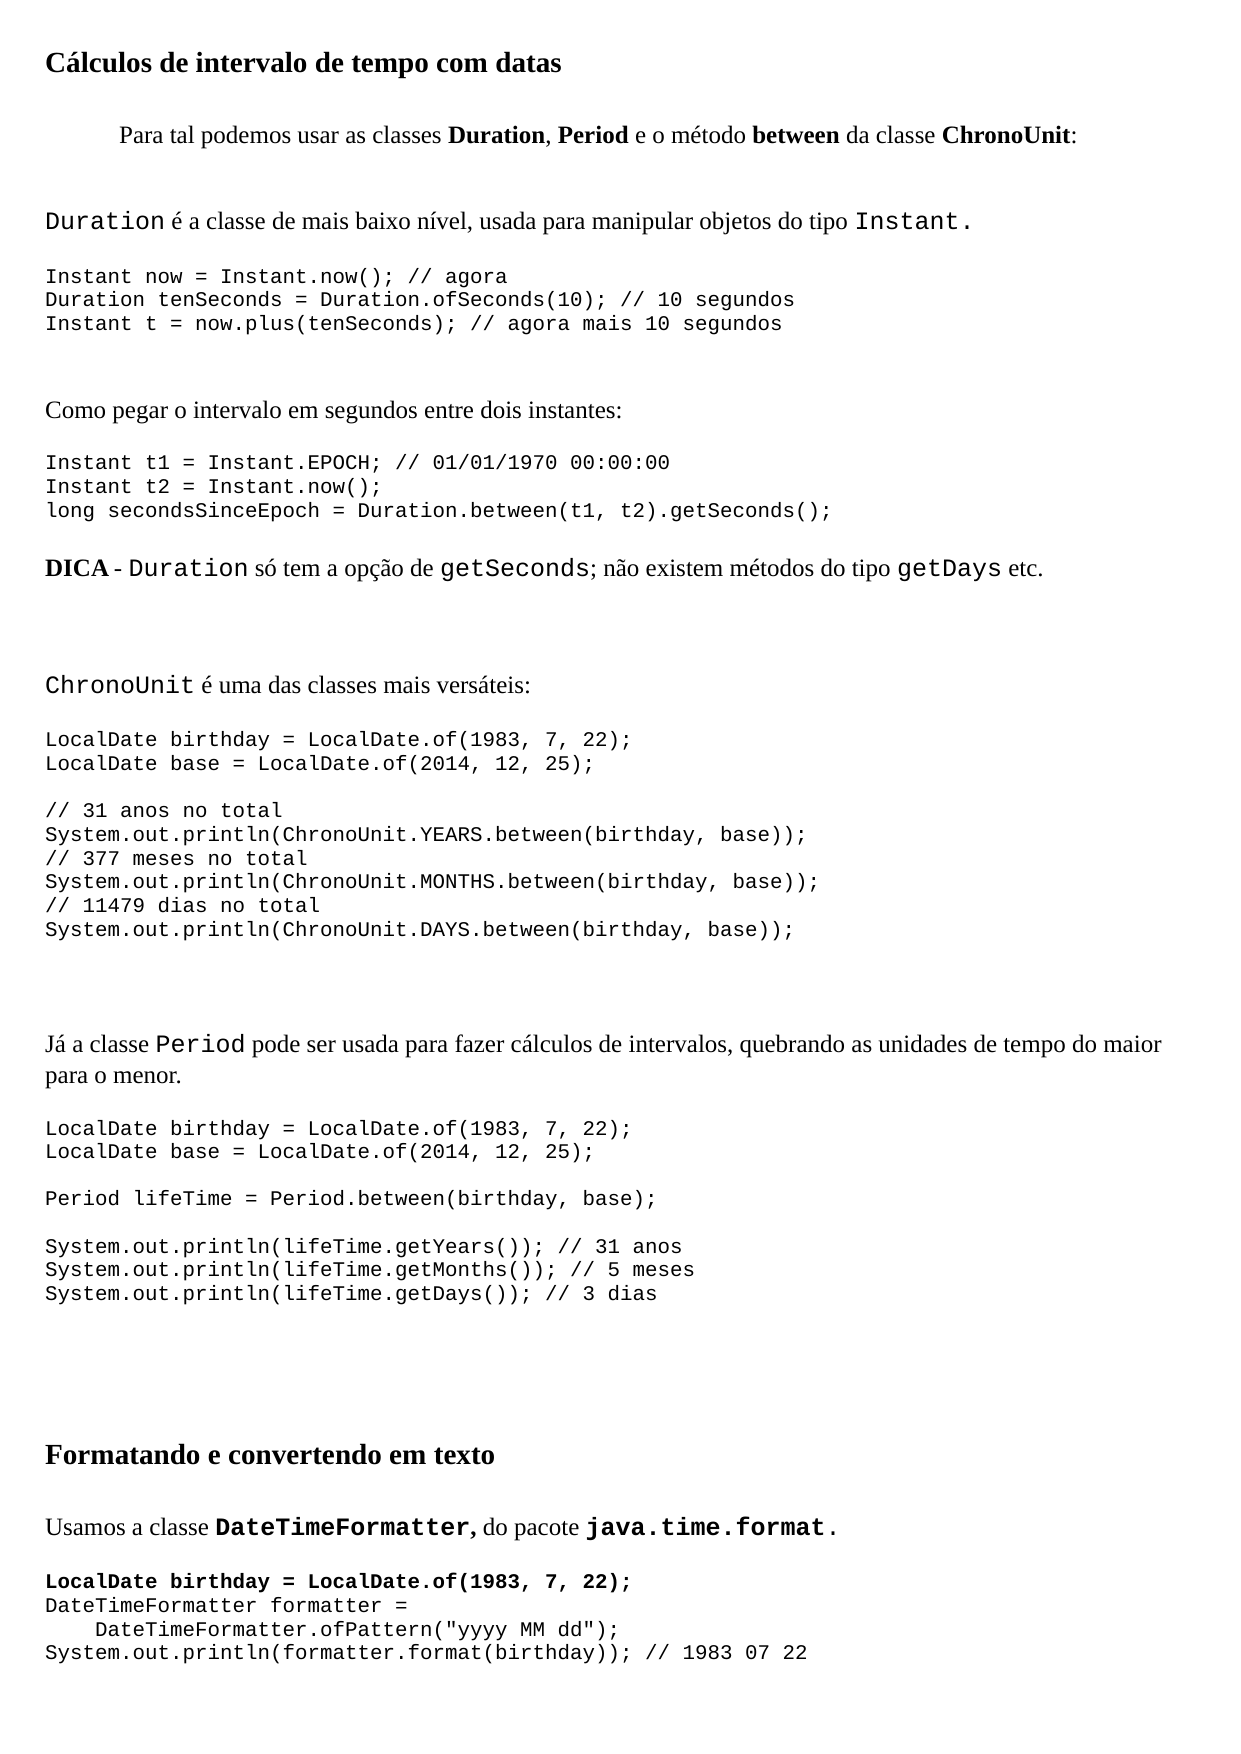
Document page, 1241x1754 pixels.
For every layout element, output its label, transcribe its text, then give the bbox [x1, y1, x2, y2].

text System.out.println(ChronoUnit.DAYS.between(birthday, base)); [45, 918, 1196, 942]
text LocalDate birthday = LocalDate.of(1983, 7, 22); [45, 729, 1196, 753]
text Period lifeTime = Period.between(birthday, base); [45, 1188, 1196, 1212]
text // 377 meses no total [45, 848, 1196, 871]
text Instant t = now.plus(tenSeconds); // agora mais 10 segundos [45, 313, 1196, 337]
text System.out.println(lifeTime.getDays()); // 3 dias [45, 1283, 1196, 1307]
text Duration é a classe de mais baixo nível, usada para manipular objetos do tipo Instant. [45, 206, 1196, 237]
text LocalDate birthday = LocalDate.of(1983, 7, 22); [45, 1571, 1196, 1595]
text System.out.println(lifeTime.getMonths()); // 5 meses [45, 1259, 1196, 1283]
text DateTimeFormatter formatter = [45, 1595, 1196, 1619]
text // 11479 dias no total [45, 895, 1196, 918]
text Usamos a classe DateTimeFormatter, do pacote java.time.format. [45, 1512, 1196, 1543]
text LocalDate birthday = LocalDate.of(1983, 7, 22); [45, 1117, 1196, 1141]
text Instant t1 = Instant.EPOCH; // 01/01/1970 00:00:00 [45, 452, 1196, 476]
text Para tal podemos usar as classes Duration, Period e o método between da classe ChronoUnit: [45, 120, 1196, 148]
text DateTimeFormatter.ofPattern("yyyy MM dd"); [45, 1619, 1196, 1642]
text LocalDate base = LocalDate.of(2014, 12, 25); [45, 753, 1196, 777]
text Duration tenSeconds = Duration.ofSeconds(10); // 10 segundos [45, 289, 1196, 313]
text DICA - Duration só tem a opção de getSeconds; não existem métodos do tipo getDays etc. [45, 553, 1196, 583]
text System.out.println(formatter.format(birthday)); // 1983 07 22 [45, 1642, 1196, 1666]
text long secondsSinceEpoch = Duration.between(t1, t2).getSeconds(); [45, 499, 1196, 523]
subtitle Cálculos de intervalo de tempo com datas [45, 45, 1196, 78]
text ChronoUnit é uma das classes mais versáteis: [45, 670, 1196, 701]
text // 31 anos no total [45, 800, 1196, 824]
text System.out.println(ChronoUnit.YEARS.between(birthday, base)); [45, 824, 1196, 848]
text Instant t2 = Instant.now(); [45, 476, 1196, 499]
text System.out.println(ChronoUnit.MONTHS.between(birthday, base)); [45, 871, 1196, 895]
text LocalDate base = LocalDate.of(2014, 12, 25); [45, 1141, 1196, 1165]
text Como pegar o intervalo em segundos entre dois instantes: [45, 395, 1196, 423]
text Instant now = Instant.now(); // agora [45, 266, 1196, 289]
subtitle Formatando e convertendo em texto [45, 1437, 1196, 1471]
text Já a classe Period pode ser usada para fazer cálculos de intervalos, quebrando as unidades de tempo do maior para o menor. [45, 1029, 1196, 1089]
text System.out.println(lifeTime.getYears()); // 31 anos [45, 1236, 1196, 1259]
